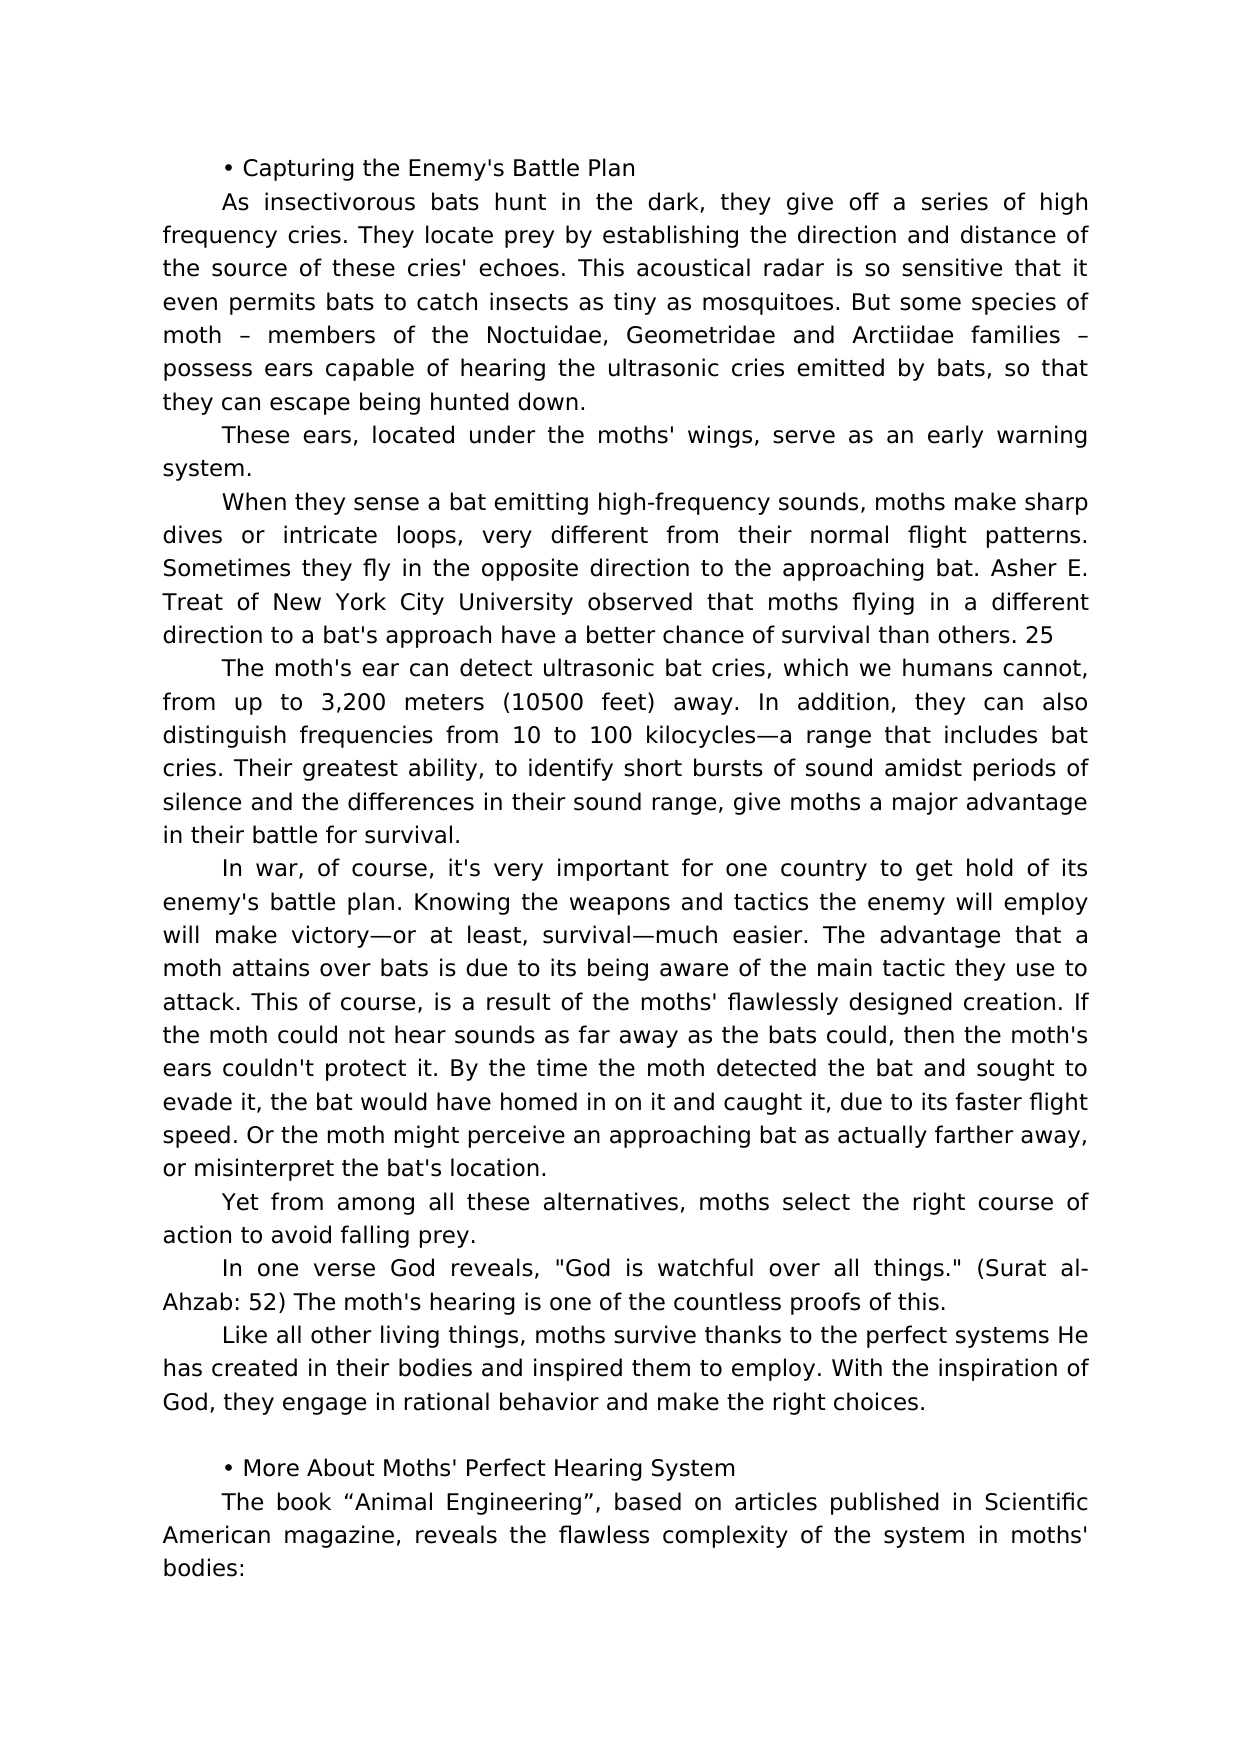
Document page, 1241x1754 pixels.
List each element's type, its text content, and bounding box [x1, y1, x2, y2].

text Like all other living things, moths survive thanks to the perfect systems He has created in their bodies and inspired them to employ. With the inspiration of God, they engage in rational behavior and make the right choices. [162, 1317, 1090, 1417]
text • More About Moths' Perfect Hearing System [162, 1450, 1090, 1483]
text When they sense a bat emitting high-frequency sounds, moths make sharp dives or intricate loops, very different from their normal flight patterns. Sometimes they fly in the opposite direction to the approaching bat. Asher E. Treat of New York City University observed that moths flying in a different direction to a bat's approach have a better chance of survival than others. 25 [162, 483, 1090, 650]
text The book “Animal Engineering”, based on articles published in Scientific American magazine, reveals the flawless complexity of the system in moths' bodies: [162, 1483, 1090, 1583]
text In one verse God reveals, "God is watchful over all things." (Surat al-Ahzab: 52) The moth's hearing is one of the countless proofs of this. [162, 1250, 1090, 1317]
text As insectivorous bats hunt in the dark, they give off a series of high frequency cries. They locate prey by establishing the direction and distance of the source of these cries' echoes. This acoustical radar is so sensitive that it even permits bats to catch insects as tiny as mosquitoes. But some species of moth – members of the Noctuidae, Geometridae and Arctiidae families – possess ears capable of hearing the ultrasonic cries emitted by bats, so that they can escape being hunted down. [162, 183, 1090, 417]
text • Capturing the Enemy's Battle Plan [162, 150, 1090, 183]
text These ears, located under the moths' wings, serve as an early warning system. [162, 417, 1090, 483]
text The moth's ear can detect ultrasonic bat cries, which we humans cannot, from up to 3,200 meters (10500 feet) away. In addition, they can also distinguish frequencies from 10 to 100 kilocycles—a range that includes bat cries. Their greatest ability, to identify short bursts of sound amidst periods of silence and the differences in their sound range, give moths a major advantage in their battle for survival. [162, 650, 1090, 850]
text In war, of course, it's very important for one country to get hold of its enemy's battle plan. Knowing the weapons and tactics the enemy will employ will make victory—or at least, survival—much easier. The advantage that a moth attains over bats is due to its being aware of the main tactic they use to attack. This of course, is a result of the moths' flawlessly designed creation. If the moth could not hear sounds as far away as the bats could, then the moth's ears couldn't protect it. By the time the moth detected the bat and sought to evade it, the bat would have homed in on it and caught it, due to its faster flight speed. Or the moth might perceive an approaching bat as actually farther away, or misinterpret the bat's location. [162, 850, 1090, 1183]
text Yet from among all these alternatives, moths select the right course of action to avoid falling prey. [162, 1183, 1090, 1250]
